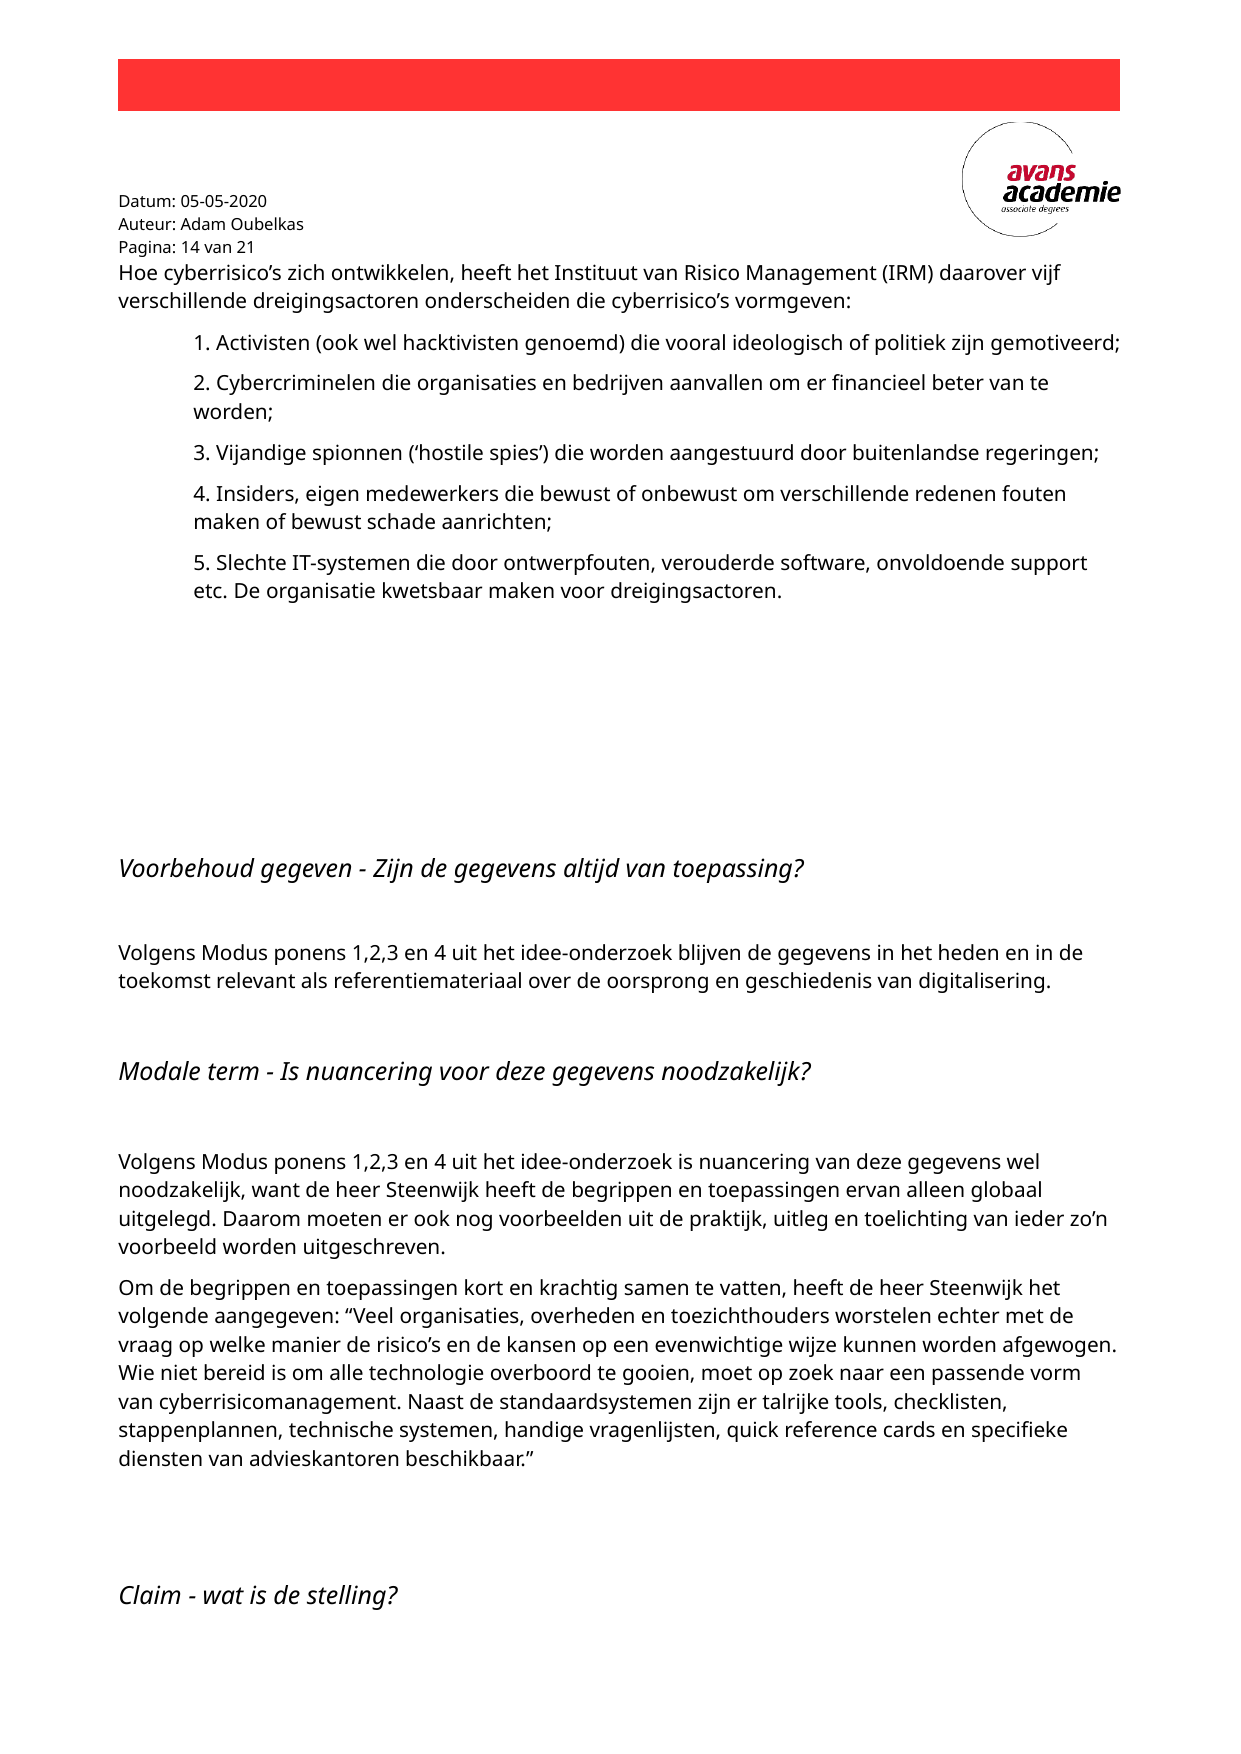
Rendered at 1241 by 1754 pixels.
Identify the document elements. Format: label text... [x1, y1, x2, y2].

text Voorbehoud gegeven - Zijn de gegevens altijd van toepassing? [118, 850, 1122, 884]
text Volgens Modus ponens 1,2,3 en 4 uit het idee-onderzoek blijven de gegevens in het heden en in de toekomst relevant als referentiemateriaal over de oorsprong en geschiedenis van digitalisering. [118, 938, 1122, 995]
text Volgens Modus ponens 1,2,3 en 4 uit het idee-onderzoek is nuancering van deze gegevens wel noodzakelijk, want de heer Steenwijk heeft de begrippen en toepassingen ervan alleen globaal uitgelegd. Daarom moeten er ook nog voorbeelden uit de praktijk, uitleg en toelichting van ieder zo’n voorbeeld worden uitgeschreven. [118, 1147, 1122, 1261]
text 2. Cybercriminelen die organisaties en bedrijven aanvallen om er financieel beter van te worden; [193, 368, 1122, 425]
text 5. Slechte IT-systemen die door ontwerpfouten, verouderde software, onvoldoende support etc. De organisatie kwetsbaar maken voor dreigingsactoren. [193, 548, 1122, 605]
text 1. Activisten (ook wel hacktivisten genoemd) die vooral ideologisch of politiek zijn gemotiveerd; [193, 328, 1122, 356]
text Claim - wat is de stelling? [118, 1578, 1122, 1612]
text Om de begrippen en toepassingen kort en krachtig samen te vatten, heeft de heer Steenwijk het volgende aangegeven: “Veel organisaties, overheden en toezichthouders worstelen echter met de vraag op welke manier de risico’s en de kansen op een evenwichtige wijze kunnen worden afgewogen. Wie niet bereid is om alle technologie overboord te gooien, moet op zoek naar een passende vorm van cyberrisicomanagement. Naast de standaardsystemen zijn er talrijke tools, checklisten, stappenplannen, technische systemen, handige vragenlijsten, quick reference cards en specifieke diensten van advieskantoren beschikbaar.” [118, 1273, 1122, 1472]
text Modale term - Is nuancering voor deze gegevens noodzakelijk? [118, 1054, 1122, 1088]
text 3. Vijandige spionnen (‘hostile spies’) die worden aangestuurd door buitenlandse regeringen; [193, 438, 1122, 466]
text Hoe cyberrisico’s zich ontwikkelen, heeft het Instituut van Risico Management (IRM) daarover vijf verschillende dreigingsactoren onderscheiden die cyberrisico’s vormgeven: [118, 258, 1122, 315]
text 4. Insiders, eigen medewerkers die bewust of onbewust om verschillende redenen fouten maken of bewust schade aanrichten; [193, 479, 1122, 536]
